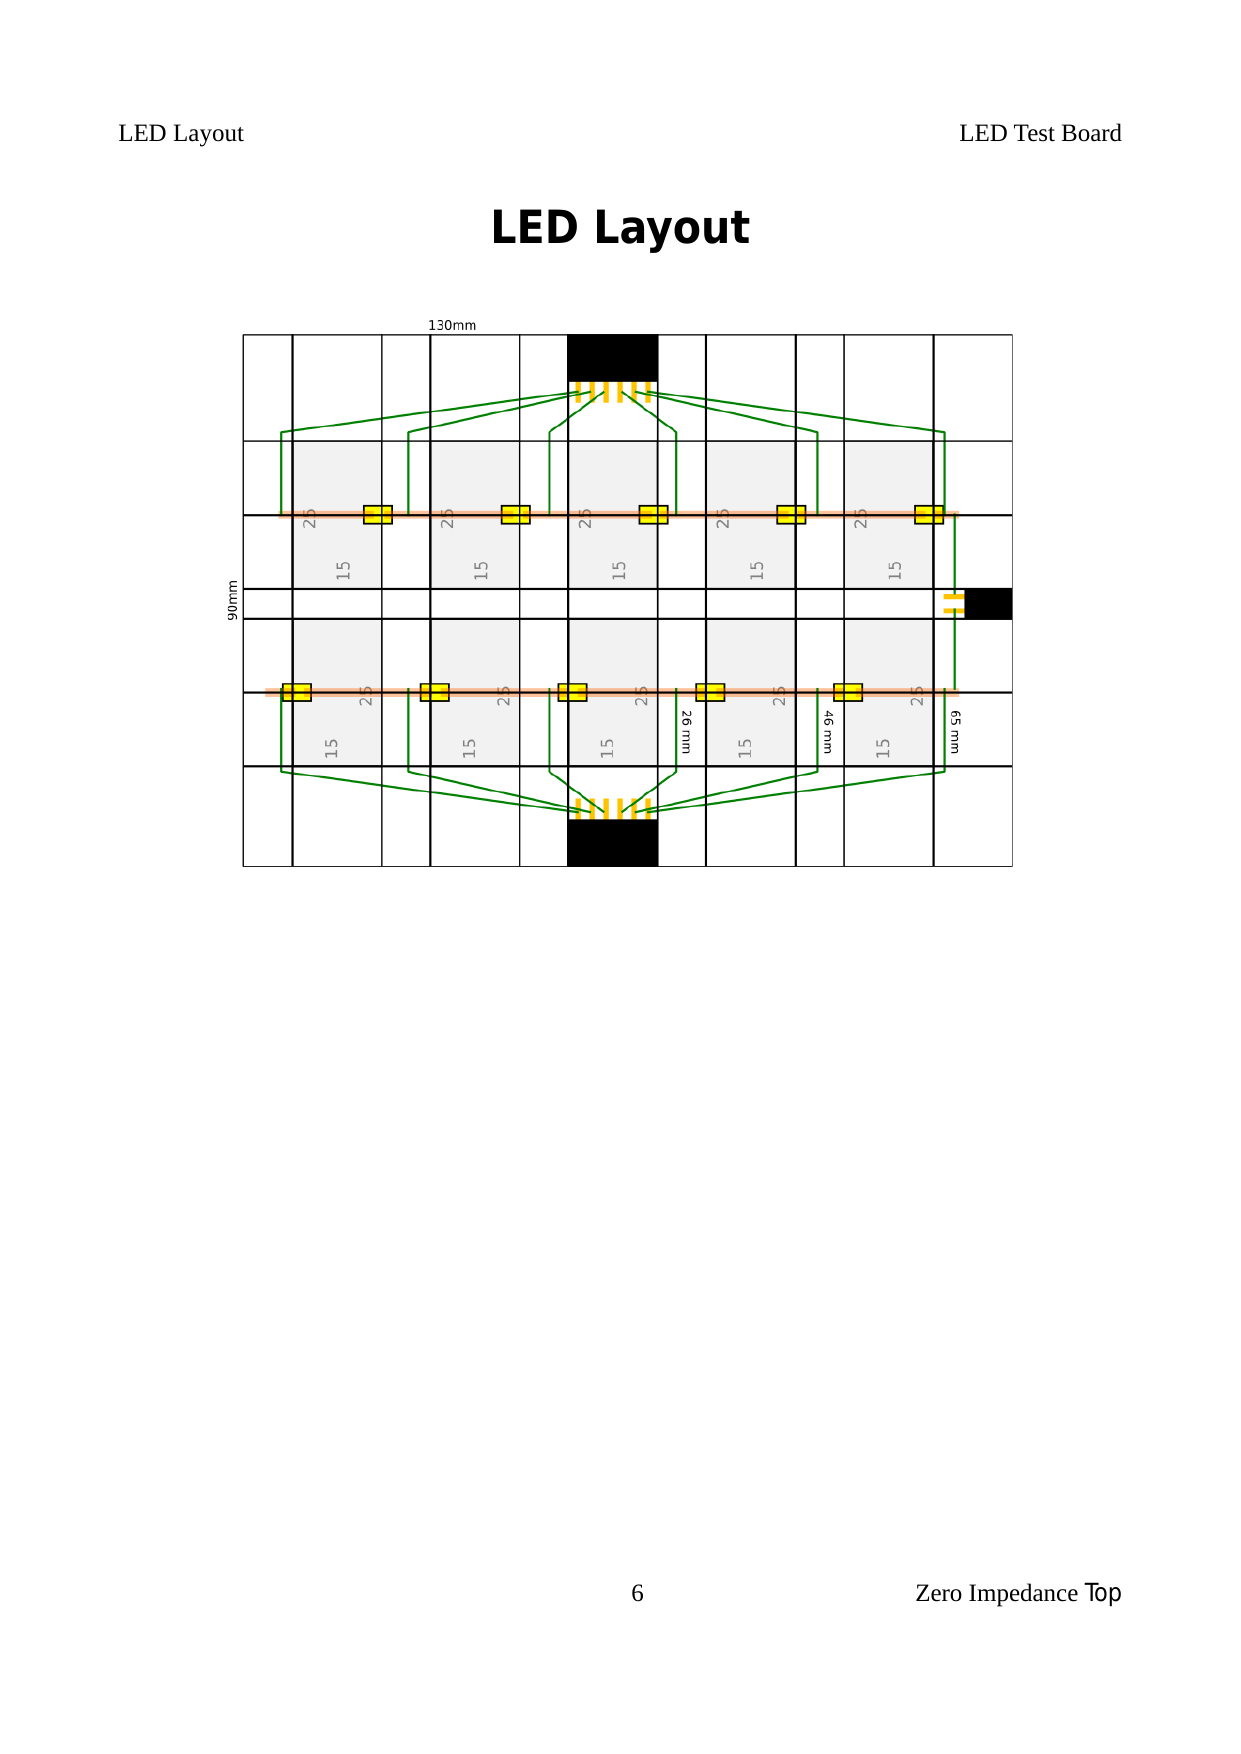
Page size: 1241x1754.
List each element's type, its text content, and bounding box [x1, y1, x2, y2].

subtitle LED Layout [118, 201, 1122, 255]
picture [227, 320, 1013, 867]
